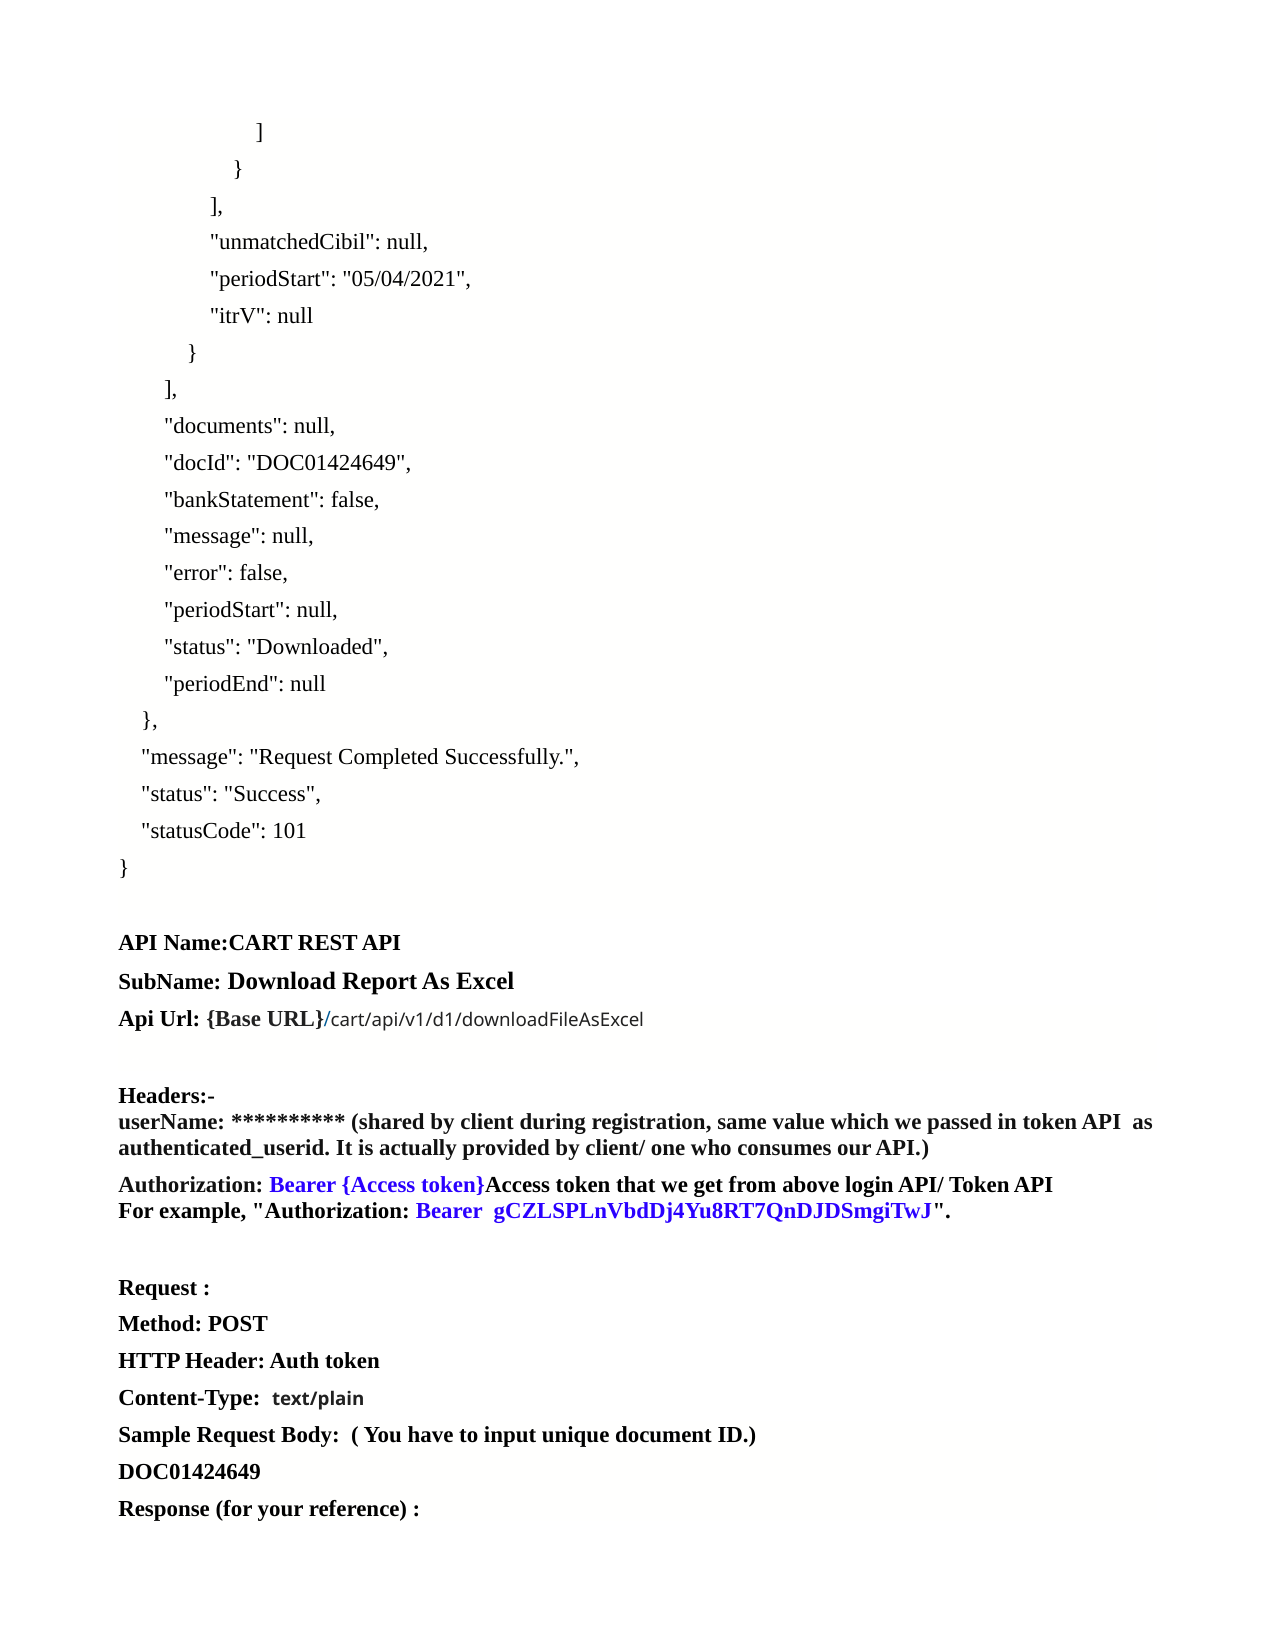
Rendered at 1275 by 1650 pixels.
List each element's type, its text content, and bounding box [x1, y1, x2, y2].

text HTTP Header: Auth token [118, 1347, 1157, 1373]
text "unmatchedCibil": null, [118, 228, 1157, 255]
text } [118, 853, 1157, 880]
text } [118, 339, 1157, 365]
text "statusCode": 101 [118, 817, 1157, 843]
text }, [118, 706, 1157, 733]
text "status": "Success", [118, 780, 1157, 806]
text "periodEnd": null [118, 670, 1157, 696]
list API Name:CART REST API [118, 929, 1157, 956]
text "status": "Downloaded", [118, 633, 1157, 659]
list SubName: Download Report As Excel [118, 966, 1157, 995]
text "bankStatement": false, [118, 486, 1157, 512]
text Response (for your reference) : [118, 1494, 1157, 1521]
text Authorization: Bearer {Access token}Access token that we get from above login API/ Token API [118, 1171, 1157, 1198]
text Api Url: {Base URL}/cart/api/v1/d1/downloadFileAsExcel [118, 1005, 1157, 1032]
text Content-Type: text/plain [118, 1384, 1157, 1411]
text "error": false, [118, 559, 1157, 586]
text "periodStart": "05/04/2021", [118, 265, 1157, 292]
text } [118, 155, 1157, 181]
text ], [118, 192, 1157, 218]
text Request : [118, 1273, 1157, 1300]
text "message": null, [118, 523, 1157, 549]
text "itrV": null [118, 302, 1157, 328]
text "docId": "DOC01424649", [118, 449, 1157, 475]
text Sample Request Body: ( You have to input unique document ID.) [118, 1421, 1157, 1447]
text ], [118, 376, 1157, 402]
text Headers:- userName: ********** (shared by client during registration, same value which we passed in token API as authenticated_userid. It is actually provided by client/ one who consumes our API.) [118, 1082, 1157, 1161]
text "message": "Request Completed Successfully.", [118, 743, 1157, 769]
text Method: POST [118, 1310, 1157, 1337]
text "documents": null, [118, 412, 1157, 439]
text For example, "Authorization: Bearer gCZLSPLnVbdDj4Yu8RT7QnDJDSmgiTwJ". [118, 1198, 1157, 1224]
text "periodStart": null, [118, 596, 1157, 622]
text ] [118, 118, 1157, 144]
text DOC01424649 [118, 1458, 1157, 1484]
